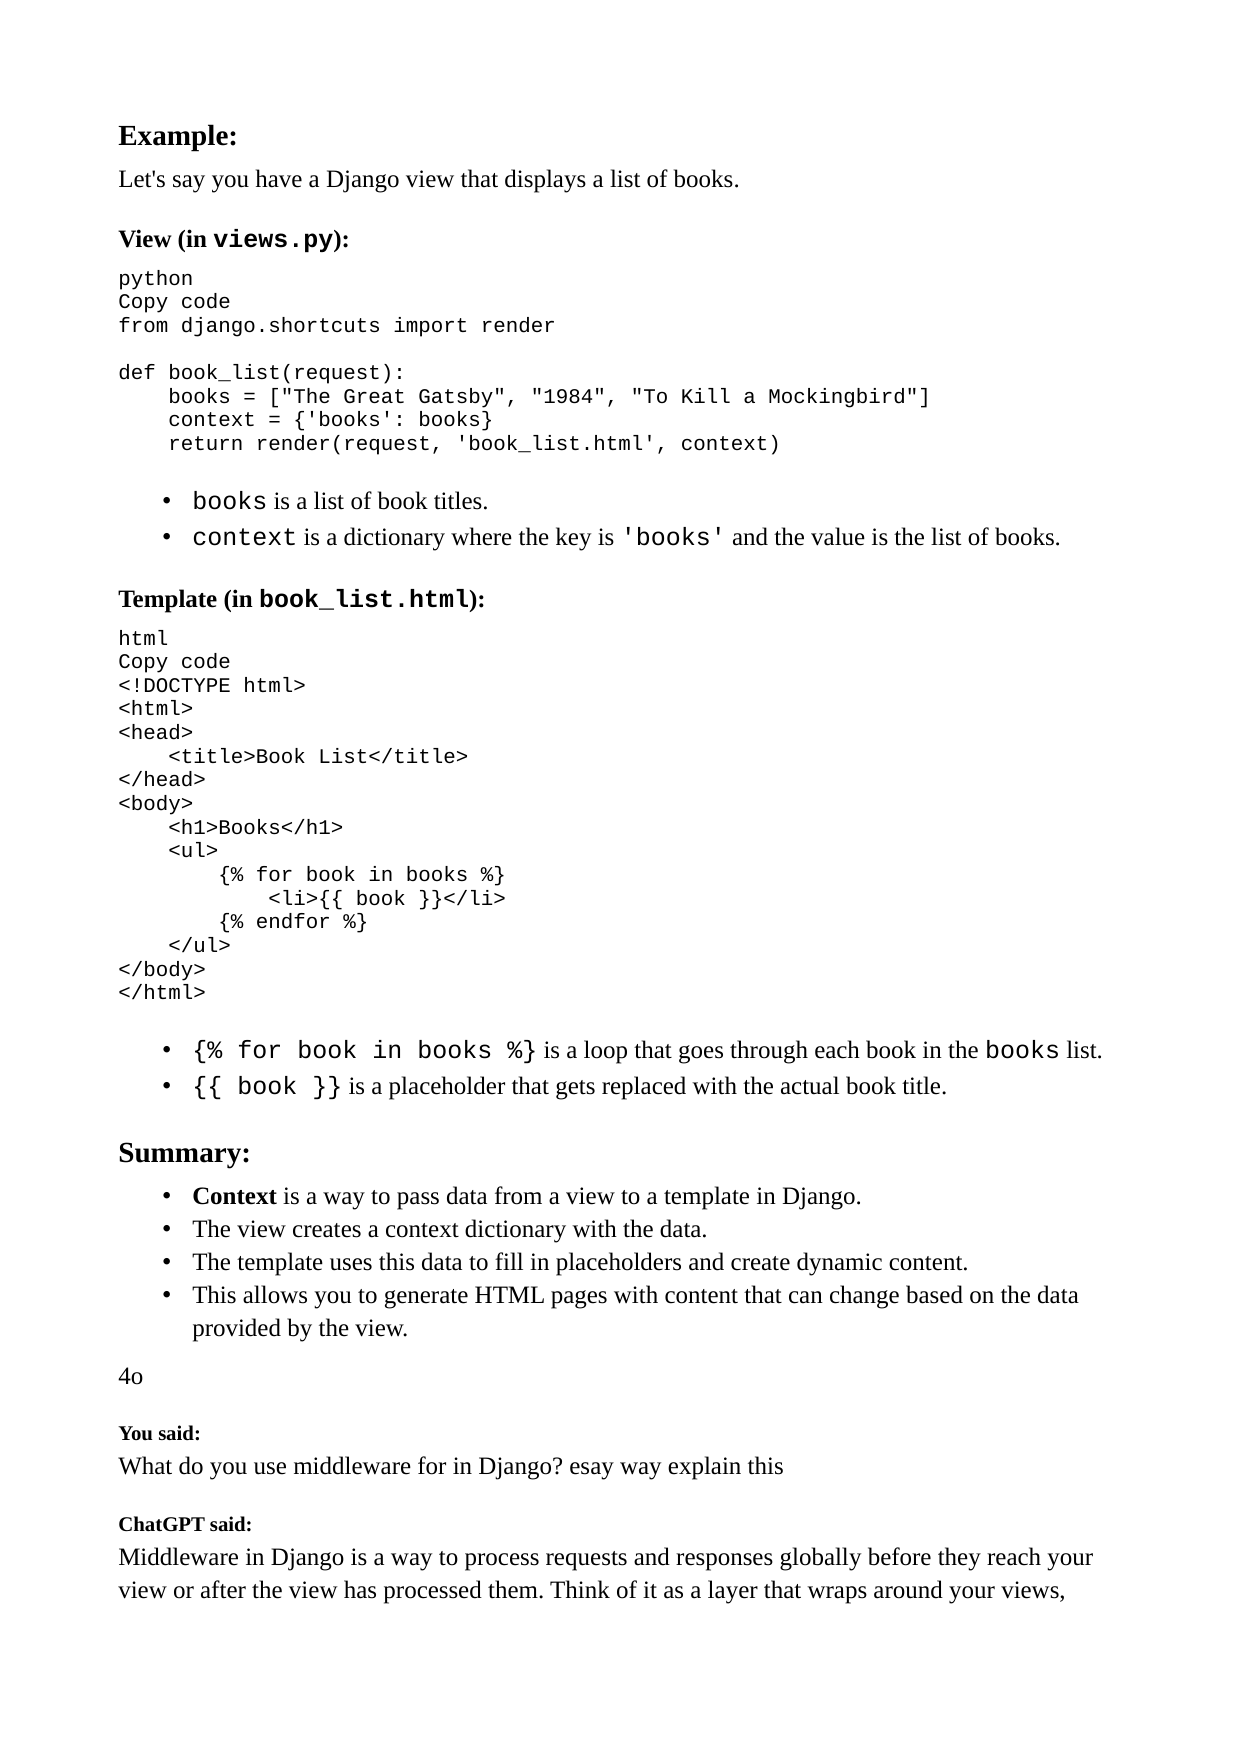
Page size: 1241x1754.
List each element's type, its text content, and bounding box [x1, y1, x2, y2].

text {% endfor %} [118, 911, 1122, 935]
text Let's say you have a Django view that displays a list of books. [118, 164, 1122, 193]
list The template uses this data to fill in placeholders and create dynamic content. [162, 1247, 1122, 1276]
subtitle You said: [118, 1421, 1122, 1445]
text <li>{{ book }}</li> [118, 888, 1122, 911]
text def book_list(request): [118, 362, 1122, 386]
text What do you use middleware for in Django? esay way explain this [118, 1451, 1122, 1480]
subtitle Template (in book_list.html): [118, 584, 1122, 615]
list {{ book }} is a placeholder that gets replaced with the actual book title. [162, 1071, 1122, 1102]
list context is a dictionary where the key is 'books' and the value is the list of books. [162, 522, 1122, 552]
subtitle Example: [118, 118, 1122, 152]
subtitle View (in views.py): [118, 224, 1122, 255]
text {% for book in books %} [118, 864, 1122, 888]
text Copy code [118, 291, 1122, 315]
text </ul> [118, 935, 1122, 958]
text <html> [118, 698, 1122, 722]
text <h1>Books</h1> [118, 817, 1122, 840]
text </html> [118, 982, 1122, 1006]
text </head> [118, 769, 1122, 793]
text <head> [118, 722, 1122, 746]
text </body> [118, 958, 1122, 982]
list {% for book in books %} is a loop that goes through each book in the books list. [162, 1035, 1122, 1066]
text books = ["The Great Gatsby", "1984", "To Kill a Mockingbird"] [118, 386, 1122, 409]
list Context is a way to pass data from a view to a template in Django. [162, 1181, 1122, 1210]
list This allows you to generate HTML pages with content that can change based on the data provided by the view. [162, 1280, 1122, 1342]
text <title>Book List</title> [118, 746, 1122, 769]
text <ul> [118, 840, 1122, 864]
text context = {'books': books} [118, 409, 1122, 433]
text <!DOCTYPE html> [118, 675, 1122, 698]
text Middleware in Django is a way to process requests and responses globally before they reach your view or after the view has processed them. Think of it as a layer that wraps around your views, [118, 1542, 1122, 1604]
text python [118, 268, 1122, 291]
list books is a list of book titles. [162, 486, 1122, 517]
text <body> [118, 793, 1122, 817]
subtitle Summary: [118, 1135, 1122, 1169]
text return render(request, 'book_list.html', context) [118, 433, 1122, 457]
subtitle ChatGPT said: [118, 1512, 1122, 1536]
text from django.shortcuts import render [118, 315, 1122, 338]
text 4o [118, 1361, 1122, 1390]
text html [118, 627, 1122, 651]
text Copy code [118, 651, 1122, 675]
list The view creates a context dictionary with the data. [162, 1214, 1122, 1243]
